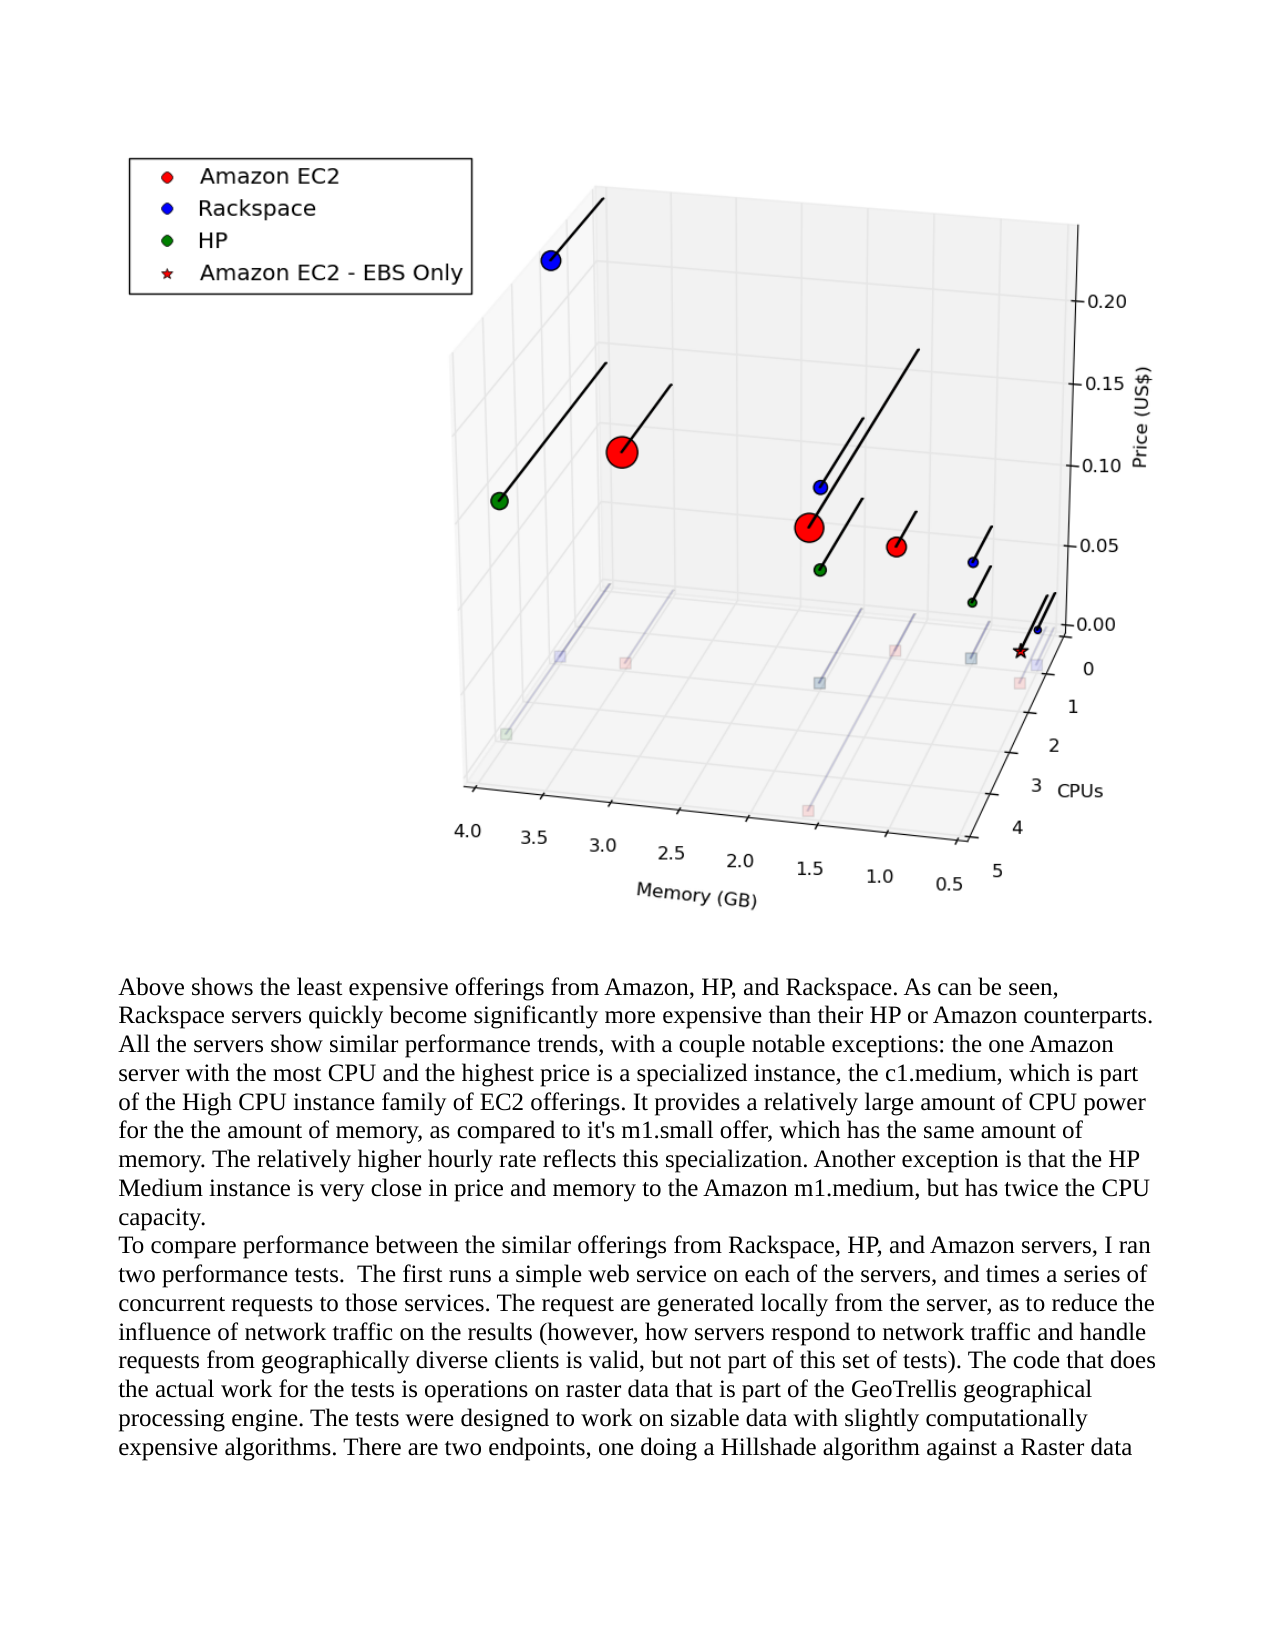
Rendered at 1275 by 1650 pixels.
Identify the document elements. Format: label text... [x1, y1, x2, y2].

text Above shows the least expensive offerings from Amazon, HP, and Rackspace. As can be seen, Rackspace servers quickly become significantly more expensive than their HP or Amazon counterparts. All the servers show similar performance trends, with a couple notable exceptions: the one Amazon server with the most CPU and the highest price is a specialized instance, the c1.medium, which is part of the High CPU instance family of EC2 offerings. It provides a relatively large amount of CPU power for the the amount of memory, as compared to it's m1.small offer, which has the same amount of memory. The relatively higher hourly rate reflects this specialization. Another exception is that the HP Medium instance is very close in price and memory to the Amazon m1.medium, but has twice the CPU capacity. [118, 972, 1157, 1231]
picture [118, 146, 1157, 915]
text To compare performance between the similar offerings from Rackspace, HP, and Amazon servers, I ran two performance tests. The first runs a simple web service on each of the servers, and times a series of concurrent requests to those services. The request are generated locally from the server, as to reduce the influence of network traffic on the results (however, how servers respond to network traffic and handle requests from geographically diverse clients is valid, but not part of this set of tests). The code that does the actual work for the tests is operations on raster data that is part of the GeoTrellis geographical processing engine. The tests were designed to work on sizable data with slightly computationally expensive algorithms. There are two endpoints, one doing a Hillshade algorithm against a Raster data [118, 1231, 1157, 1461]
